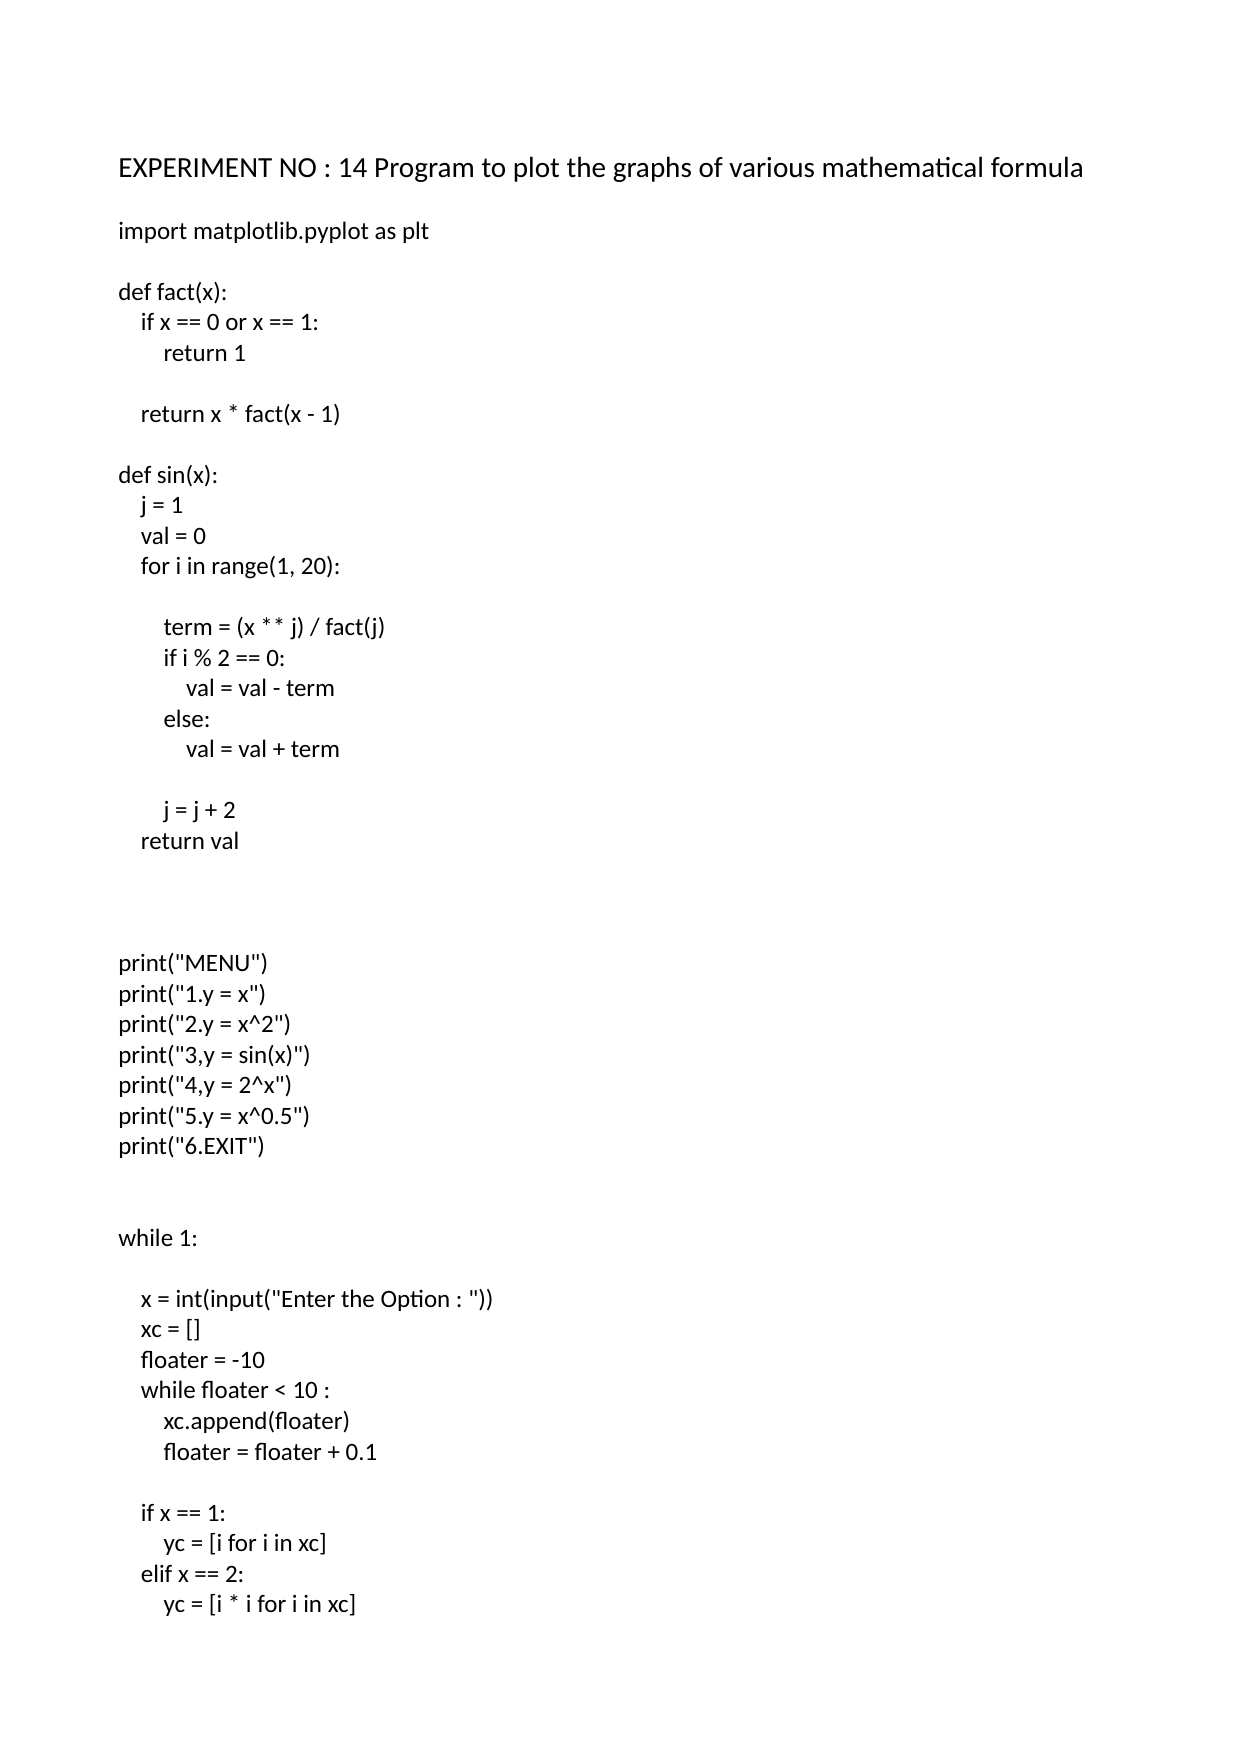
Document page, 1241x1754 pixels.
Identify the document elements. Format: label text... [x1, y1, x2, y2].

text xc.append(floater) [118, 1405, 1122, 1436]
text else: [118, 703, 1122, 734]
text for i in range(1, 20): [118, 551, 1122, 581]
text xc = [] [118, 1313, 1122, 1344]
text floater = -10 [118, 1344, 1122, 1374]
text val = 0 [118, 520, 1122, 551]
text j = 1 [118, 489, 1122, 520]
text print("2.y = x^2") [118, 1008, 1122, 1039]
text Experiment No : 14 Program to plot the graphs of various mathematical formula [118, 149, 1122, 184]
text print("6.EXIT") [118, 1130, 1122, 1161]
text while floater < 10 : [118, 1374, 1122, 1405]
text j = j + 2 [118, 795, 1122, 825]
text print("4,y = 2^x") [118, 1069, 1122, 1100]
text print("1.y = x") [118, 978, 1122, 1008]
text return 1 [118, 337, 1122, 367]
text val = val - term [118, 673, 1122, 703]
text while 1: [118, 1222, 1122, 1252]
text return val [118, 825, 1122, 856]
text import matplotlib.pyplot as plt [118, 215, 1122, 245]
text yc = [i for i in xc] [118, 1527, 1122, 1558]
text def fact(x): [118, 276, 1122, 306]
text term = (x ** j) / fact(j) [118, 612, 1122, 642]
text floater = floater + 0.1 [118, 1436, 1122, 1466]
text if i % 2 == 0: [118, 642, 1122, 673]
text return x * fact(x - 1) [118, 398, 1122, 428]
text yc = [i * i for i in xc] [118, 1588, 1122, 1619]
text print("5.y = x^0.5") [118, 1100, 1122, 1130]
text print("3,y = sin(x)") [118, 1039, 1122, 1069]
text val = val + term [118, 734, 1122, 764]
text print("MENU") [118, 947, 1122, 978]
text if x == 1: [118, 1497, 1122, 1527]
text def sin(x): [118, 459, 1122, 489]
text if x == 0 or x == 1: [118, 306, 1122, 337]
text elif x == 2: [118, 1558, 1122, 1588]
text x = int(input("Enter the Option : ")) [118, 1283, 1122, 1313]
